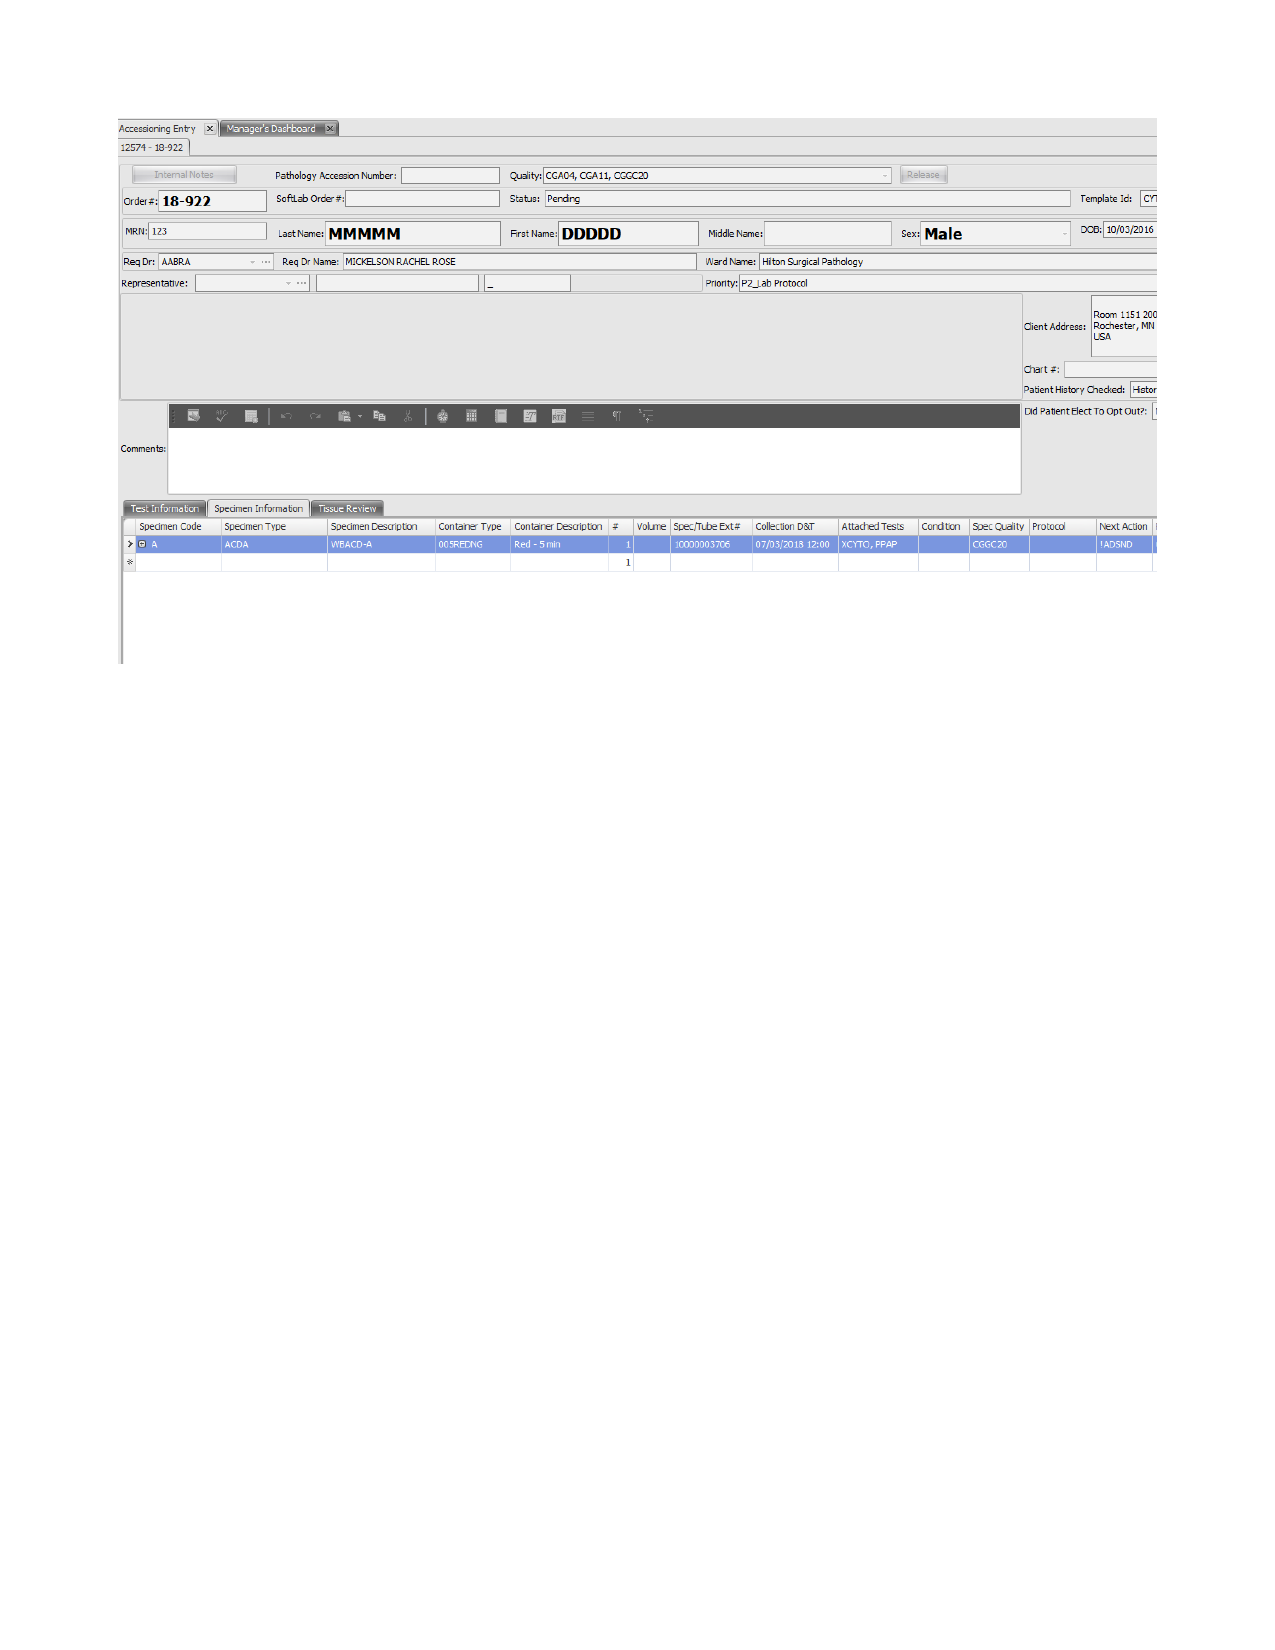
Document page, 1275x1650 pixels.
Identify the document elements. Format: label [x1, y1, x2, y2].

picture [118, 118, 1157, 664]
